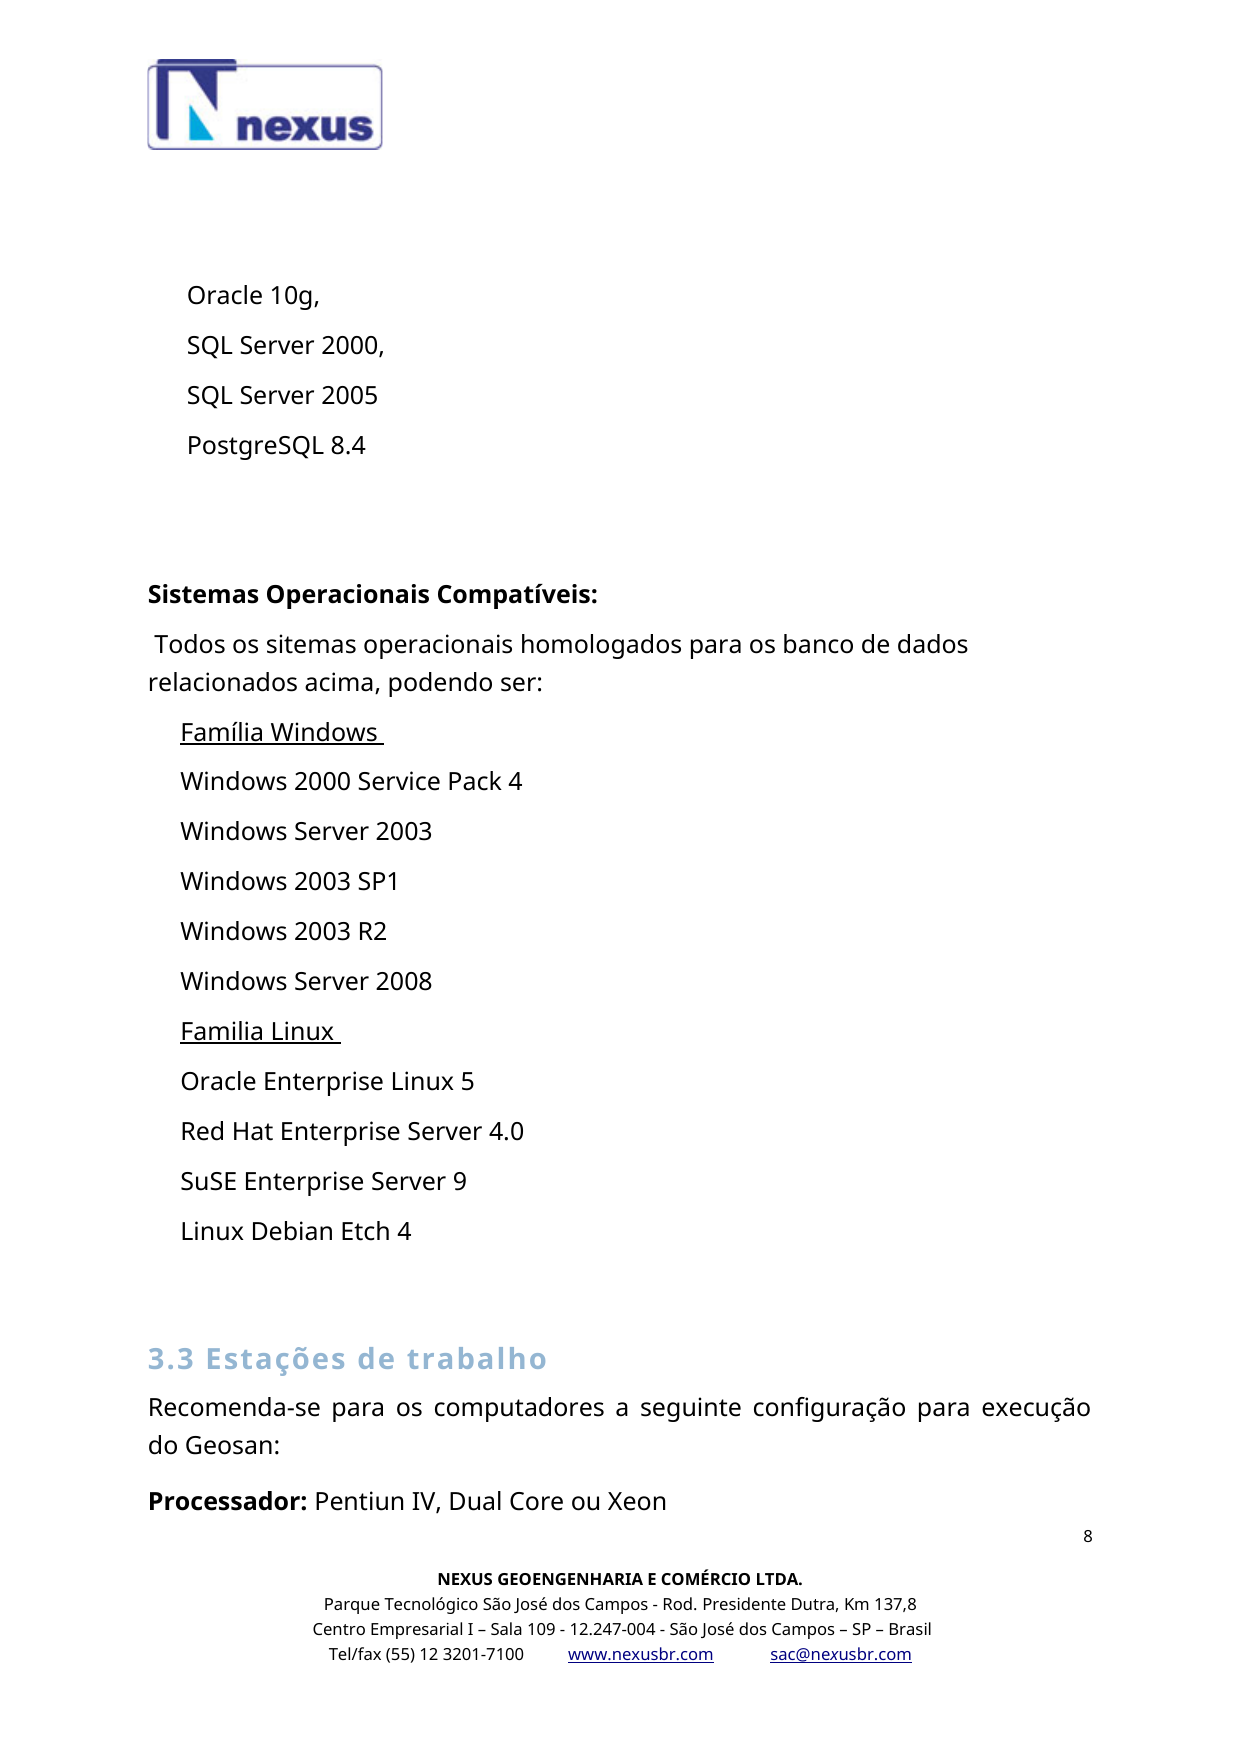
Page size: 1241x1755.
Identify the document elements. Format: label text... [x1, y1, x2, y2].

text PostgreSQL 8.4 [148, 427, 1093, 461]
text Recomenda-se para os computadores a seguinte configuração para execução do Geosan: [148, 1390, 1093, 1461]
text Oracle 10g, [148, 278, 1093, 312]
text Linux Debian Etch 4 [148, 1213, 1093, 1247]
text Oracle Enterprise Linux 5 [148, 1063, 1093, 1097]
text Windows 2000 Service Pack 4 [148, 764, 1093, 798]
text Red Hat Enterprise Server 4.0 [148, 1113, 1093, 1147]
text Todos os sitemas operacionais homologados para os banco de dados relacionados acima, podendo ser: [148, 627, 1093, 698]
text SQL Server 2000, [148, 327, 1093, 362]
subtitle 3.3 Estações de trabalho [148, 1338, 1093, 1378]
text Processador: Pentiun IV, Dual Core ou Xeon [148, 1483, 1093, 1517]
text Windows Server 2003 [148, 814, 1093, 848]
text SuSE Enterprise Server 9 [148, 1163, 1093, 1197]
text Familia Linux [148, 1013, 1093, 1048]
text Windows 2003 R2 [148, 914, 1093, 948]
text Sistemas Operacionais Compatíveis: [148, 577, 1093, 611]
text Windows 2003 SP1 [148, 864, 1093, 898]
text Família Windows [148, 714, 1093, 748]
text Windows Server 2008 [148, 964, 1093, 998]
text SQL Server 2005 [148, 377, 1093, 411]
